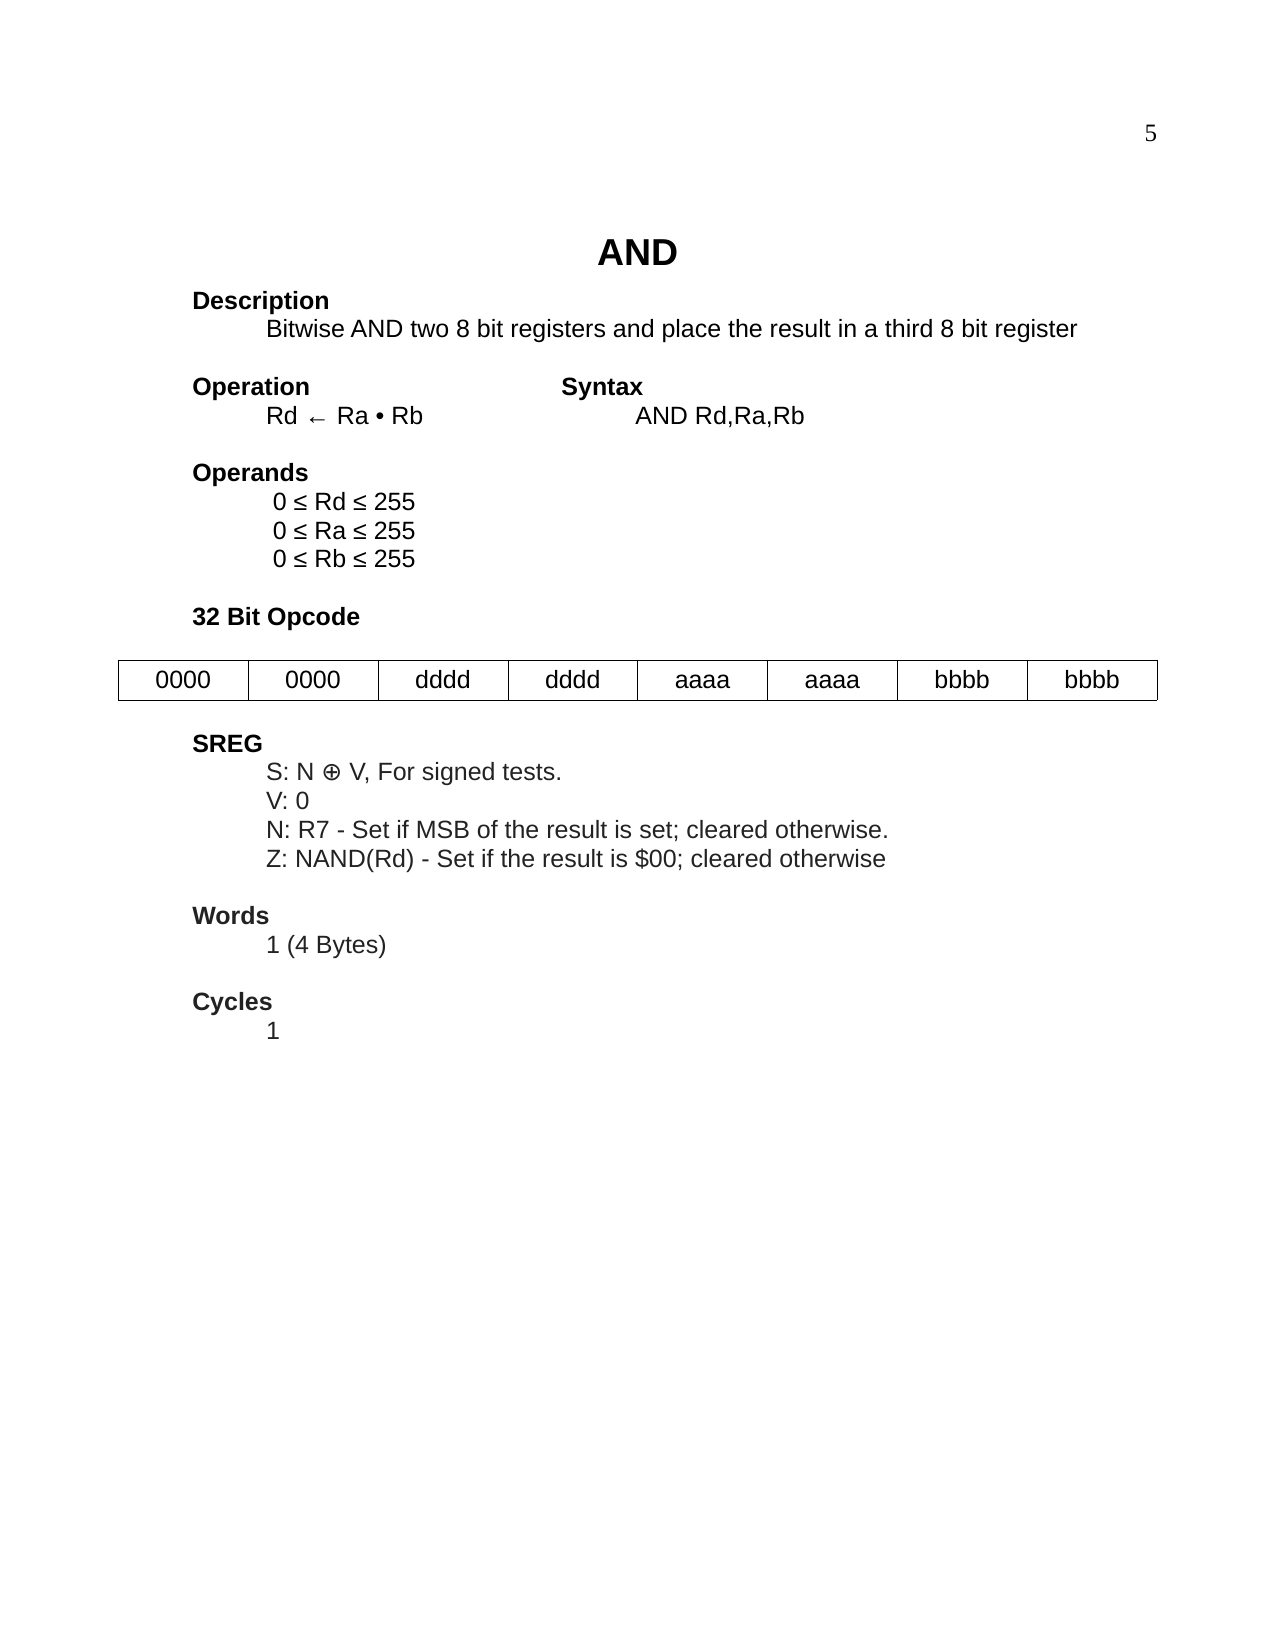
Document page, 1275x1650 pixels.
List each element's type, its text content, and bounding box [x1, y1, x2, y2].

text Bitwise AND two 8 bit registers and place the result in a third 8 bit register [118, 314, 1157, 343]
text Rd ← Ra • Rb AND Rd,Ra,Rb [118, 401, 1157, 429]
table_header dddd [379, 661, 508, 700]
subtitle AND [118, 230, 1157, 273]
table_header bbbb [1028, 661, 1157, 700]
table_header aaaa [638, 661, 767, 700]
text 0 ≤ Rd ≤ 255 [118, 487, 1157, 516]
text Description [118, 286, 1157, 314]
text 1 [118, 1016, 1157, 1045]
text Operation Syntax [118, 372, 1157, 401]
text S: N ⊕ V, For signed tests. [118, 757, 1157, 786]
table_header dddd [509, 661, 637, 700]
text 1 (4 Bytes) [118, 930, 1157, 959]
text 0 ≤ Rb ≤ 255 [118, 544, 1157, 573]
text 0 ≤ Ra ≤ 255 [118, 516, 1157, 544]
text 32 Bit Opcode [118, 602, 1157, 631]
table_header 0000 [119, 661, 248, 700]
text N: R7 - Set if MSB of the result is set; cleared otherwise. [118, 815, 1157, 844]
text V: 0 [118, 786, 1157, 815]
table_header bbbb [898, 661, 1027, 700]
text SREG [118, 729, 1157, 757]
text Words [118, 901, 1157, 930]
text Cycles [118, 987, 1157, 1016]
text Operands [118, 458, 1157, 487]
text Z: NAND(Rd) - Set if the result is $00; cleared otherwise [118, 844, 1157, 872]
table_header 0000 [249, 661, 378, 700]
table_header aaaa [768, 661, 897, 700]
